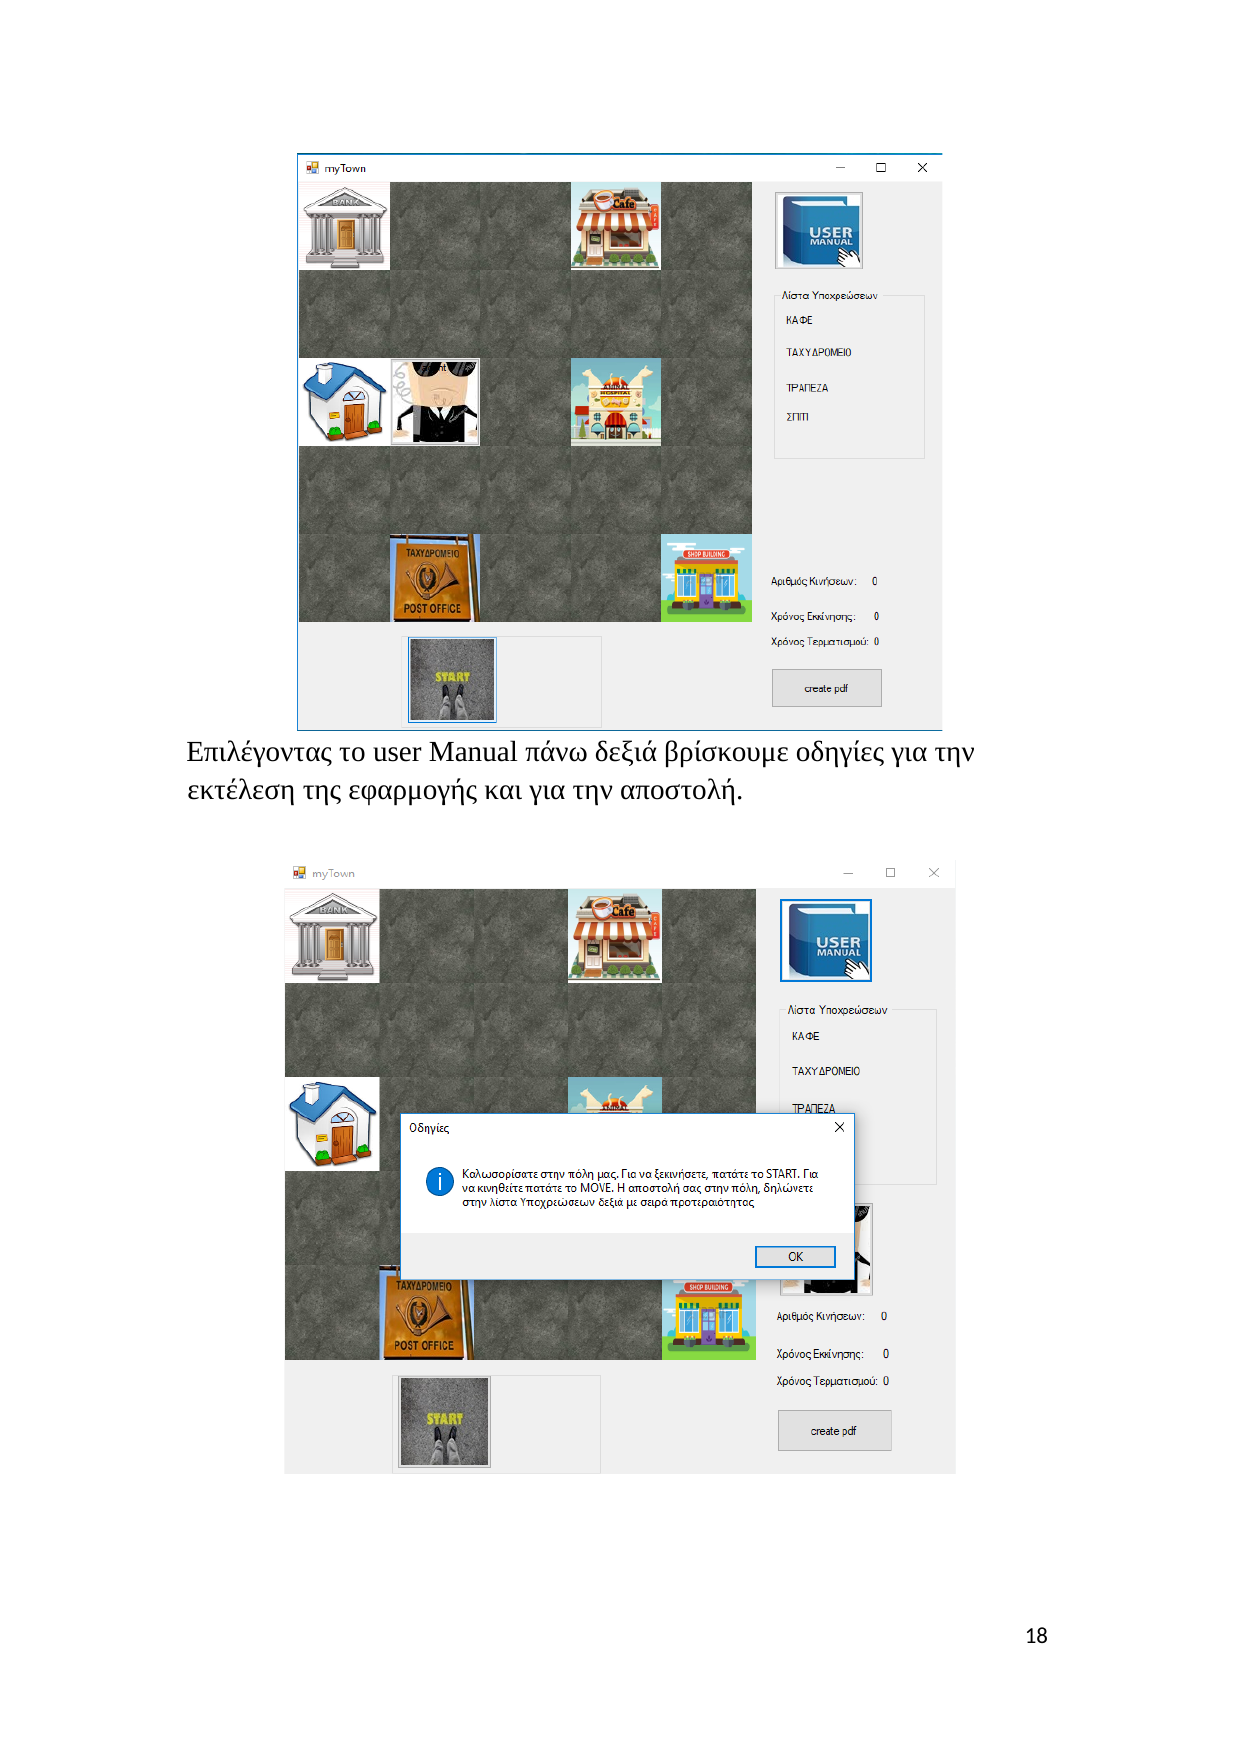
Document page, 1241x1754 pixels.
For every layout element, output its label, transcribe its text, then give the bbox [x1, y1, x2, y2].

text Επιλέγοντας το user Manual πάνω δεξιά βρίσκουμε οδηγίες για την εκτέλεση της εφαρμογής και για την αποστολή. [186, 153, 1052, 805]
picture [284, 860, 956, 1474]
picture [297, 153, 943, 731]
